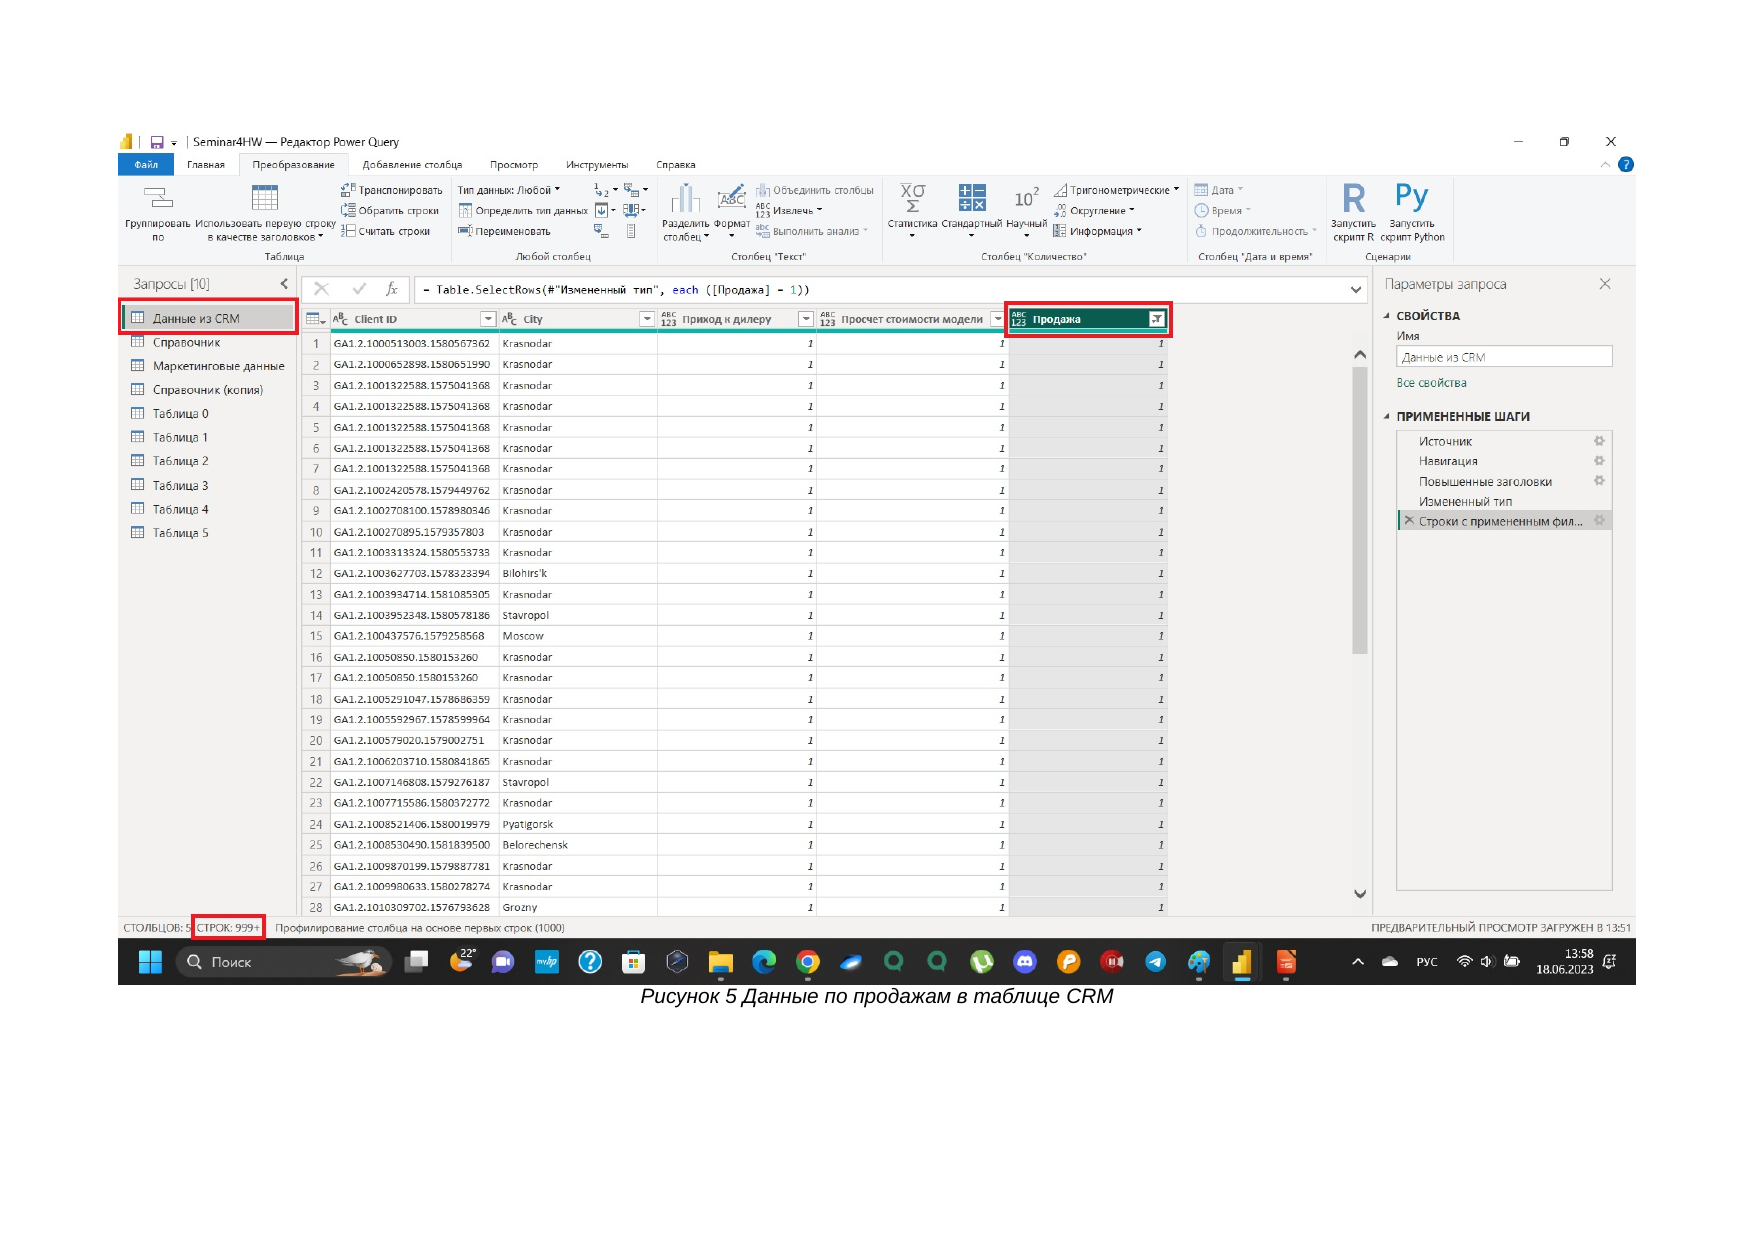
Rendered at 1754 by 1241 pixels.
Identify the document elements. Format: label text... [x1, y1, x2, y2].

picture [118, 130, 1636, 985]
text Рисунок 5 Данные по продажам в таблице CRM [118, 985, 1636, 1008]
